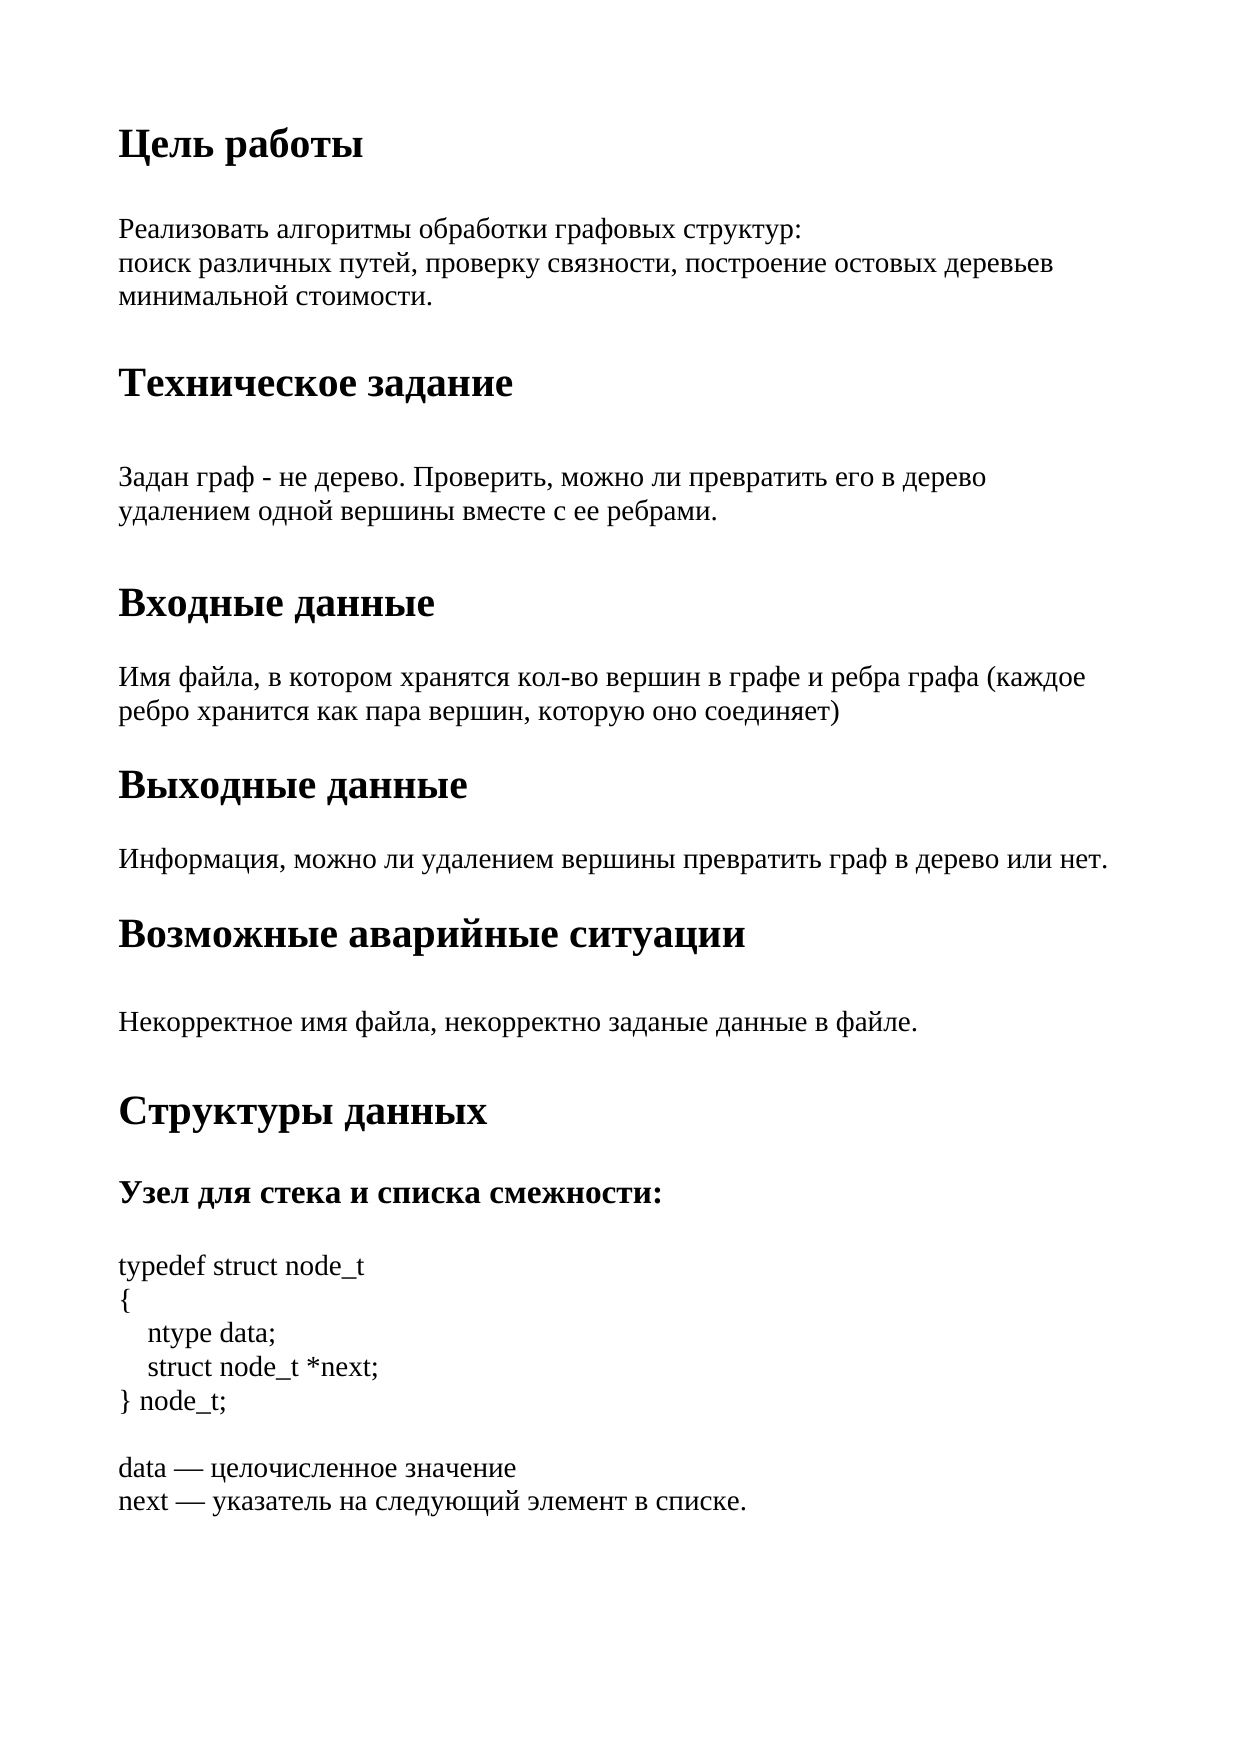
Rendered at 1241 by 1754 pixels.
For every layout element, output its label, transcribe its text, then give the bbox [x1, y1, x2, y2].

text struct node_t *next; [118, 1349, 1122, 1383]
text Структуры данных [118, 1086, 1122, 1133]
text data — целочисленное значение [118, 1450, 1122, 1483]
text { [118, 1282, 1122, 1316]
text Выходные данные [118, 726, 1122, 808]
text Возможные аварийные ситуации [118, 908, 1122, 956]
text typedef struct node_t [118, 1248, 1122, 1282]
text Узел для стека и списка смежности: [118, 1172, 1122, 1210]
text поиск различных путей, проверку связности, построение остовых деревьев [118, 245, 1122, 278]
text Имя файла, в котором хранятся кол-во вершин в графе и ребра графа (каждое ребро хранится как пара вершин, которую оно соединяет) [118, 659, 1122, 726]
text Некорректное имя файла, некорректно заданые данные в файле. [118, 1004, 1122, 1038]
text Информация, можно ли удалением вершины превратить граф в дерево или нет. [118, 841, 1122, 875]
text next — указатель на следующий элемент в списке. [118, 1483, 1122, 1517]
text Входные данные [118, 578, 1122, 626]
text Техническое задание [118, 357, 1122, 405]
text минимальной стоимости. [118, 278, 1122, 312]
text ntype data; [118, 1316, 1122, 1349]
text } node_t; [118, 1383, 1122, 1416]
text Задан граф - не дерево. Проверить, можно ли превратить его в дерево удалением одной вершины вместе с ее ребрами. [118, 459, 1122, 526]
text Реализовать алгоритмы обработки графовых структур: [118, 211, 1122, 245]
text Цель работы [118, 118, 1122, 166]
